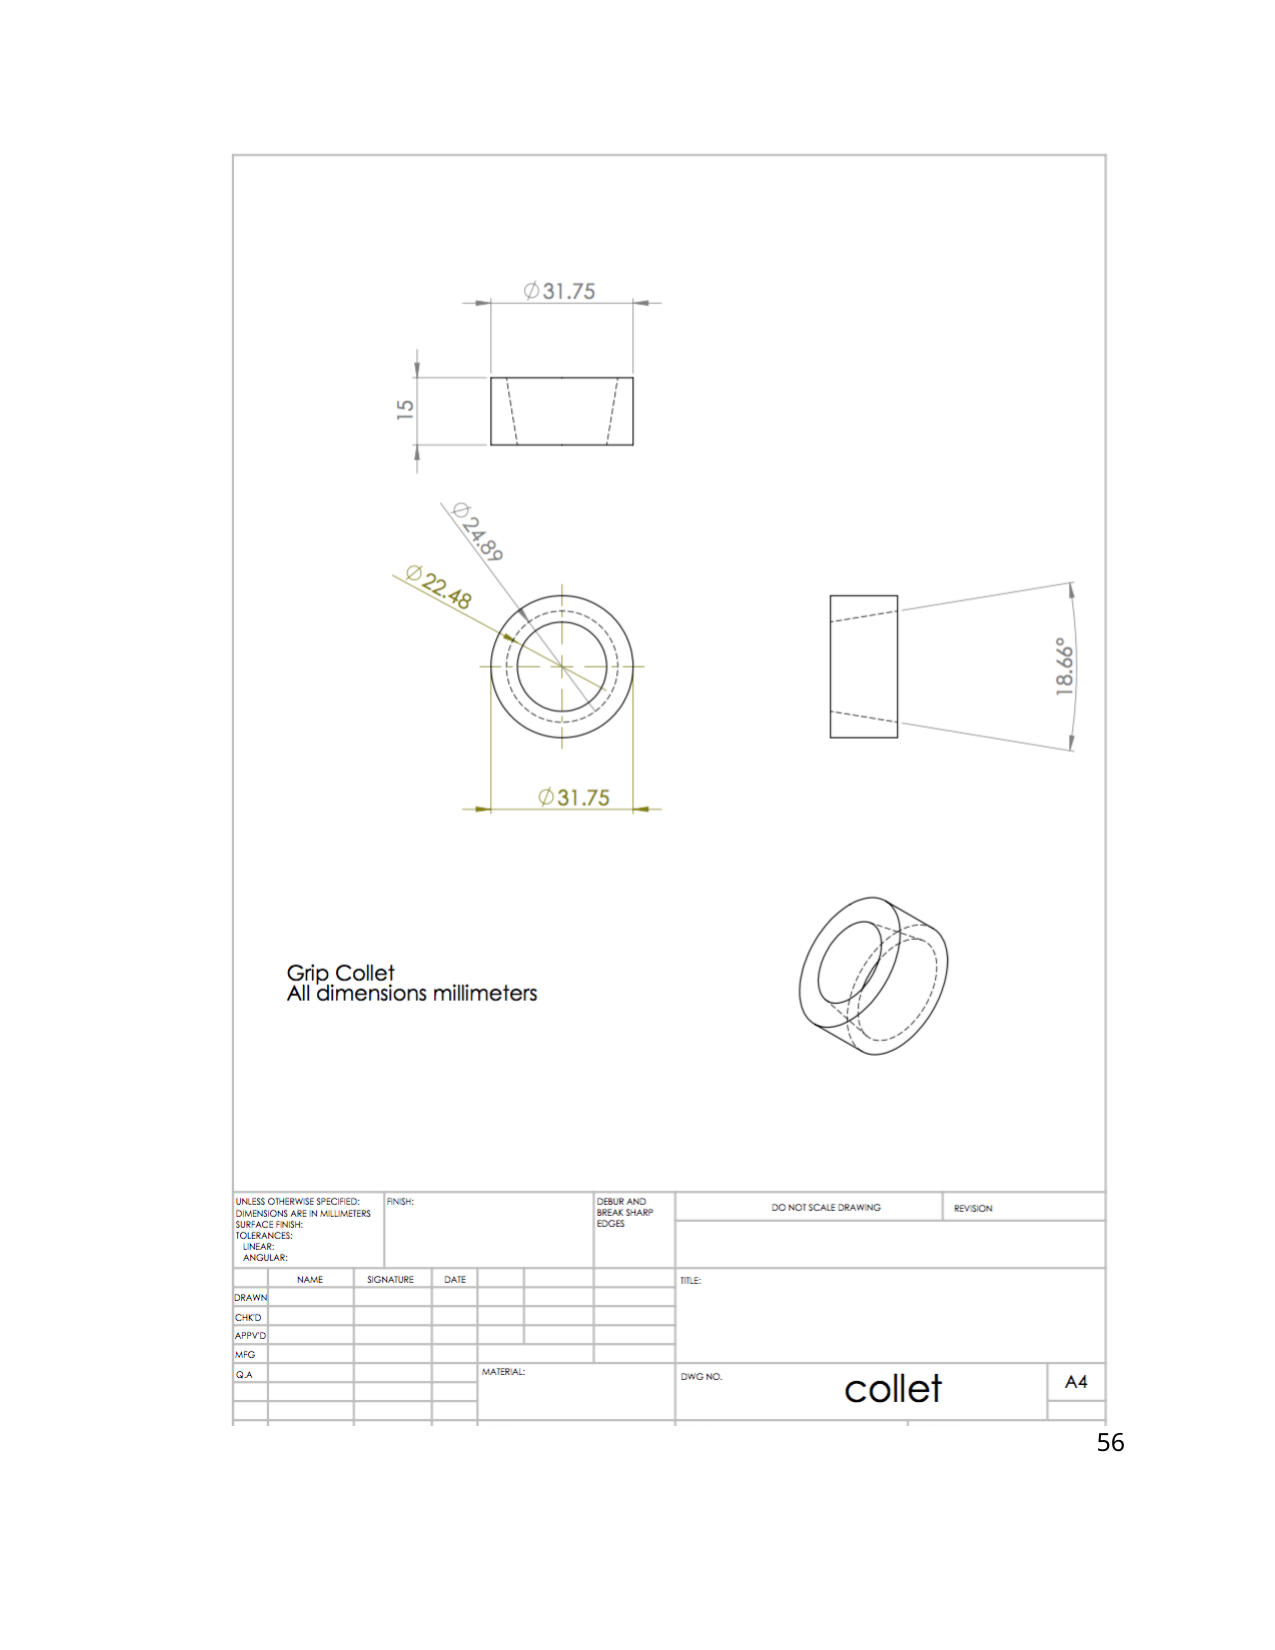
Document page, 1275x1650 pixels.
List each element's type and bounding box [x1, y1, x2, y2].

picture [225, 150, 1113, 1426]
